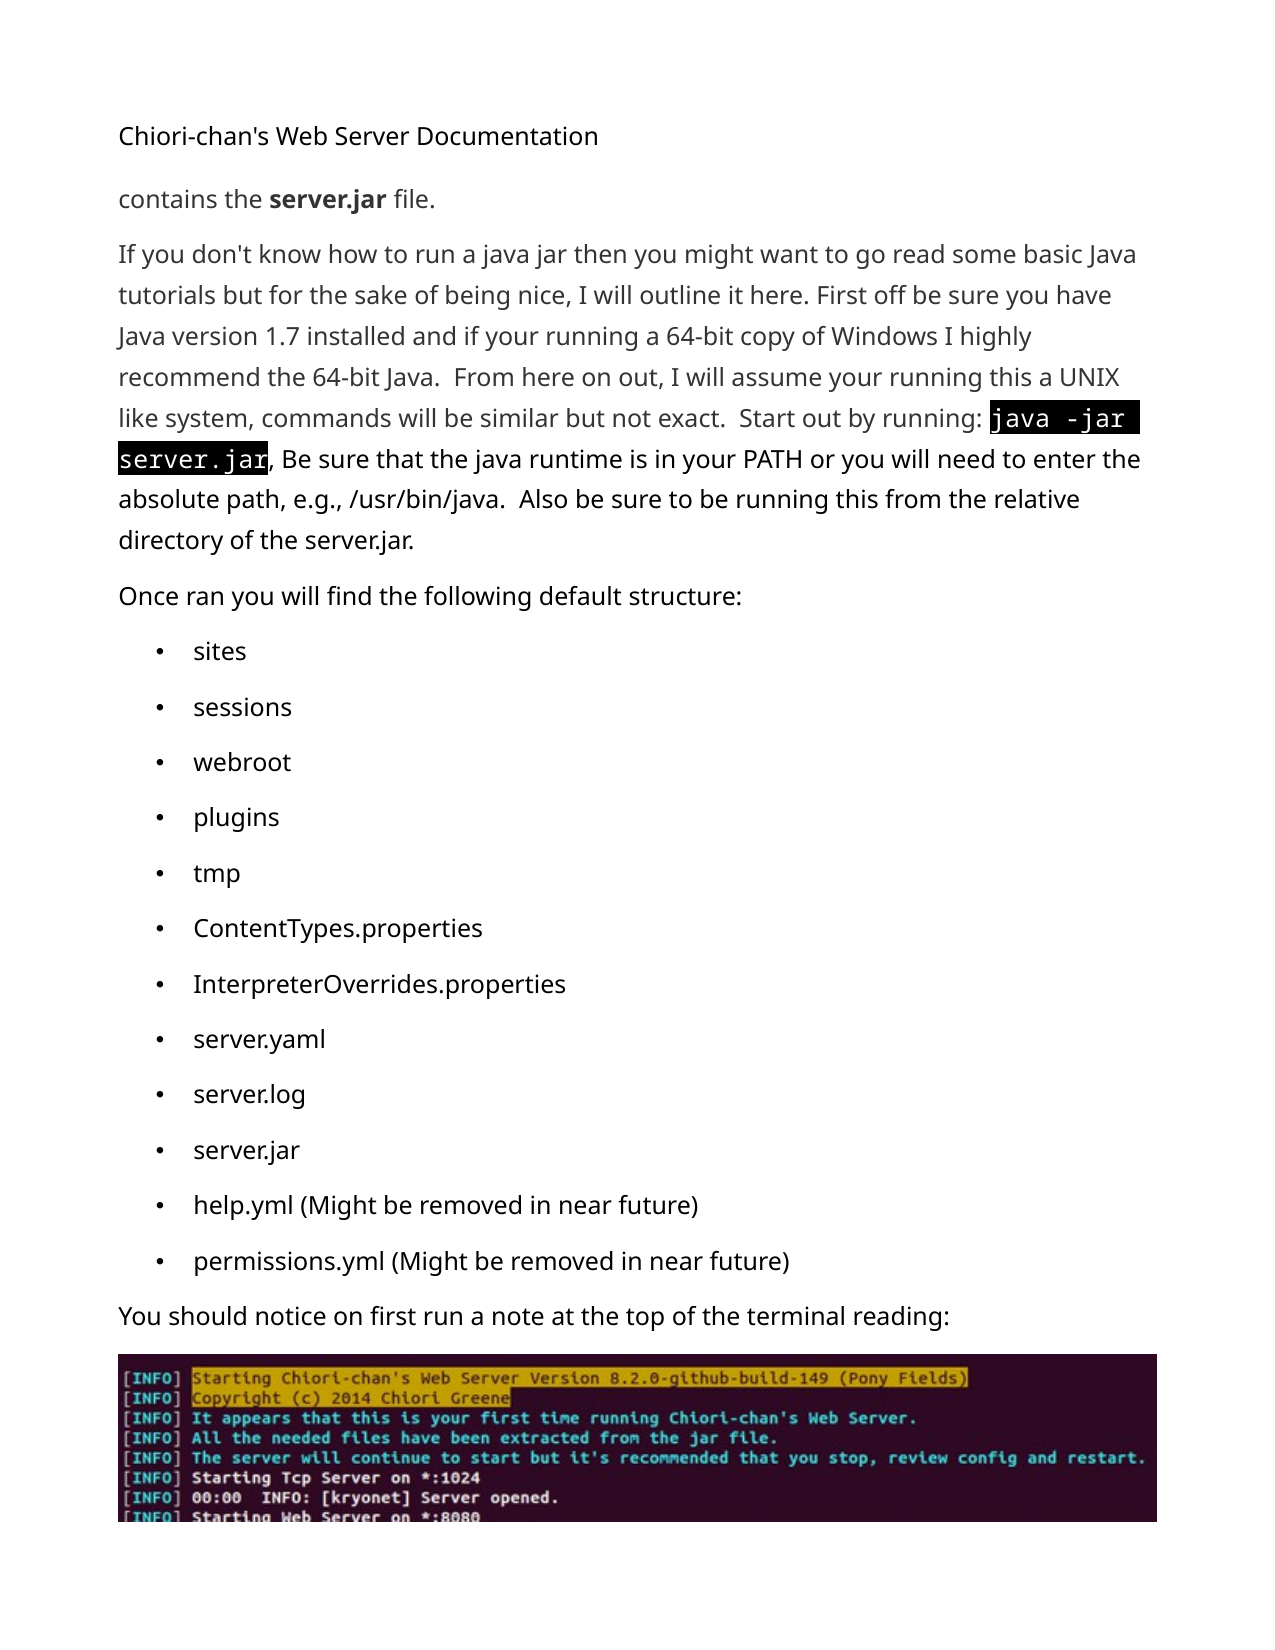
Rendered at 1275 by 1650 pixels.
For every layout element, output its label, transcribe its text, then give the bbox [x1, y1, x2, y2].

list help.yml (Might be removed in near future) [156, 1188, 1157, 1222]
text You should notice on first run a note at the top of the terminal reading: [118, 1299, 1157, 1333]
text contains the server.jar file. [118, 182, 1157, 216]
list ContentTypes.properties [156, 911, 1157, 945]
list server.yaml [156, 1022, 1157, 1056]
list InterpreterOverrides.properties [156, 966, 1157, 1000]
picture [118, 1354, 1157, 1522]
text If you don't know how to run a java jar then you might want to go read some basic Java tutorials but for the sake of being nice, I will outline it here. First off be sure you have Java version 1.7 installed and if your running a 64-bit copy of Windows I highly recommend the 64-bit Java. From here on out, I will assume your running this a UNIX like system, commands will be similar but not exact. Start out by running: java -jar server.jar, Be sure that the java runtime is in your PATH or you will need to enter the absolute path, e.g., /usr/bin/java. Also be sure to be running this from the relative directory of the server.jar. [118, 237, 1157, 557]
list webroot [156, 744, 1157, 779]
list sessions [156, 689, 1157, 723]
list tmp [156, 855, 1157, 889]
list permissions.yml (Might be removed in near future) [156, 1243, 1157, 1277]
list plugins [156, 800, 1157, 834]
text Once ran you will find the following default structure: [118, 578, 1157, 612]
list server.jar [156, 1132, 1157, 1167]
list sites [156, 634, 1157, 668]
list server.log [156, 1077, 1157, 1111]
